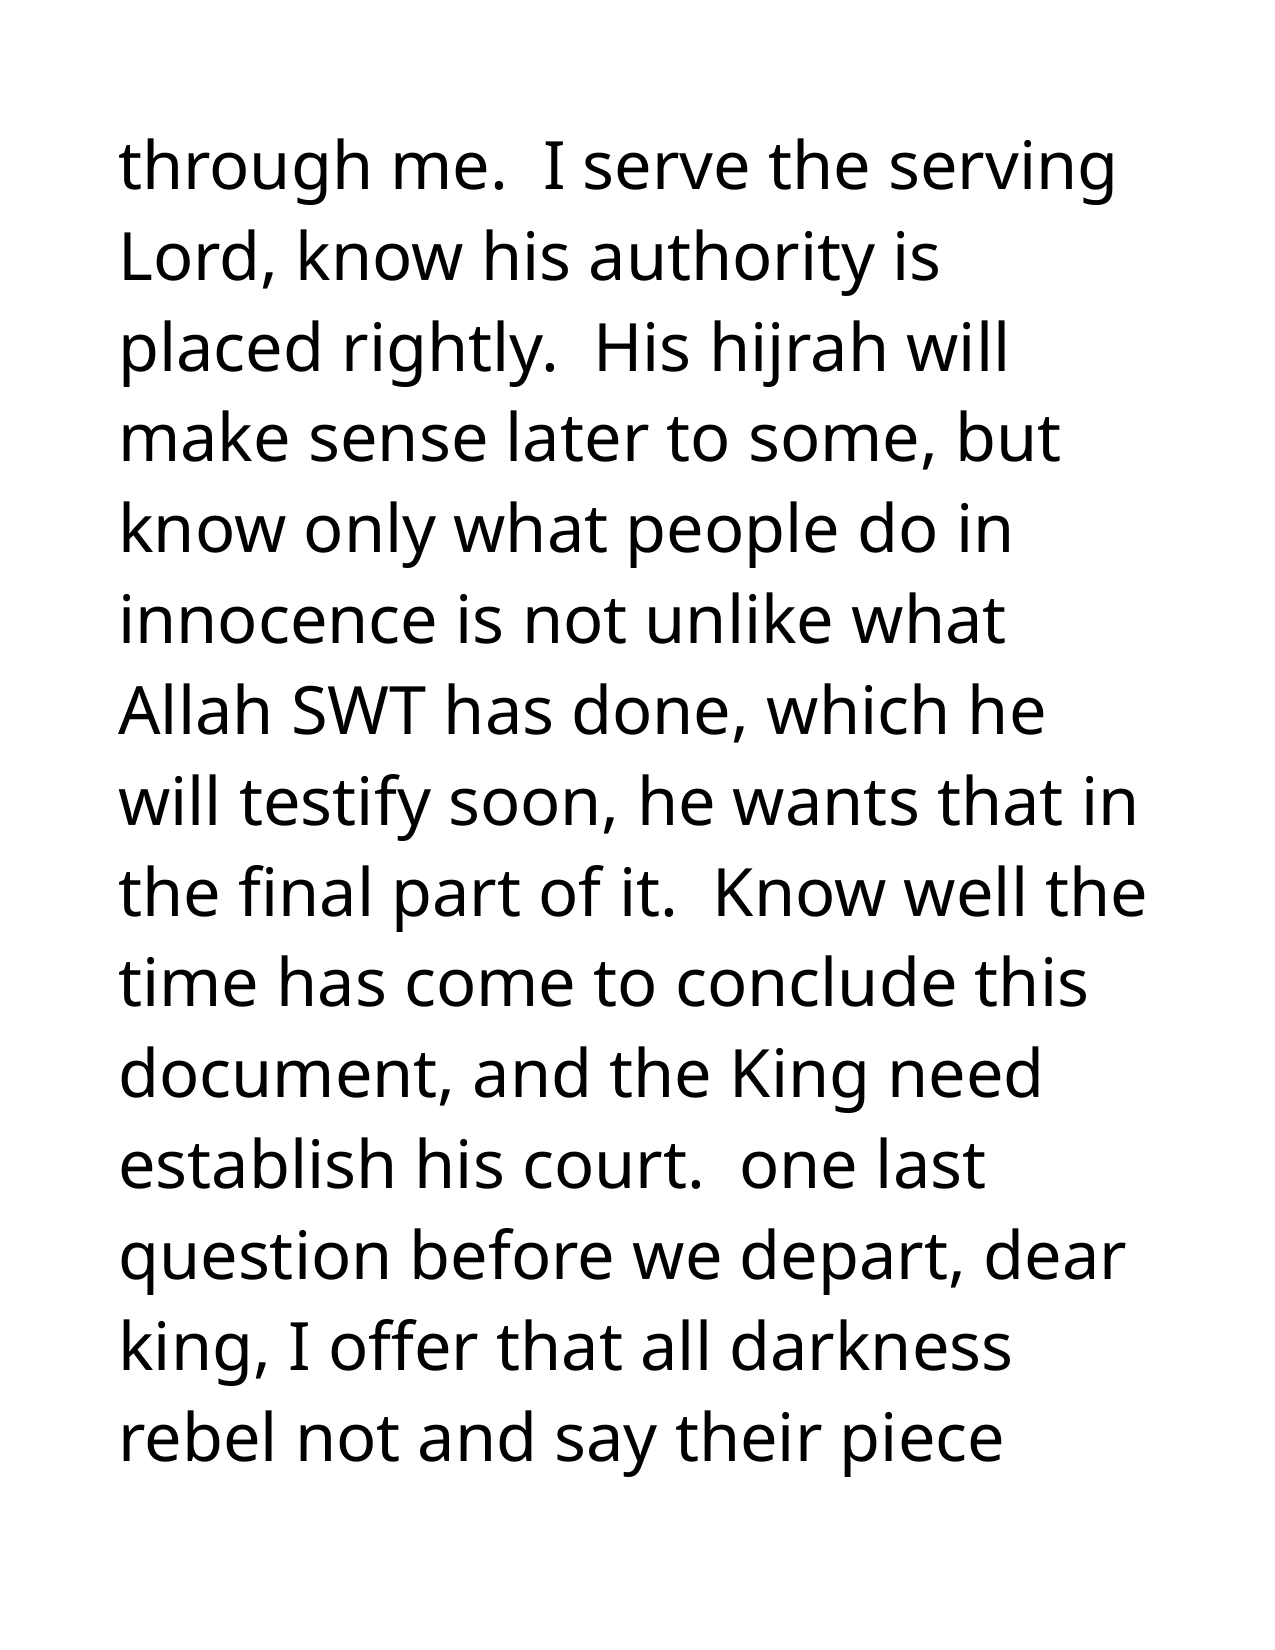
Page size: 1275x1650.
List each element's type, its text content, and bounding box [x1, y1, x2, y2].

text through me. I serve the serving Lord, know his authority is placed rightly. His hijrah will make sense later to some, but know only what people do in innocence is not unlike what Allah SWT has done, which he will testify soon, he wants that in the final part of it. Know well the time has come to conclude this document, and the King need establish his court. one last question before we depart, dear king, I offer that all darkness rebel not and say their piece [118, 118, 1157, 1481]
